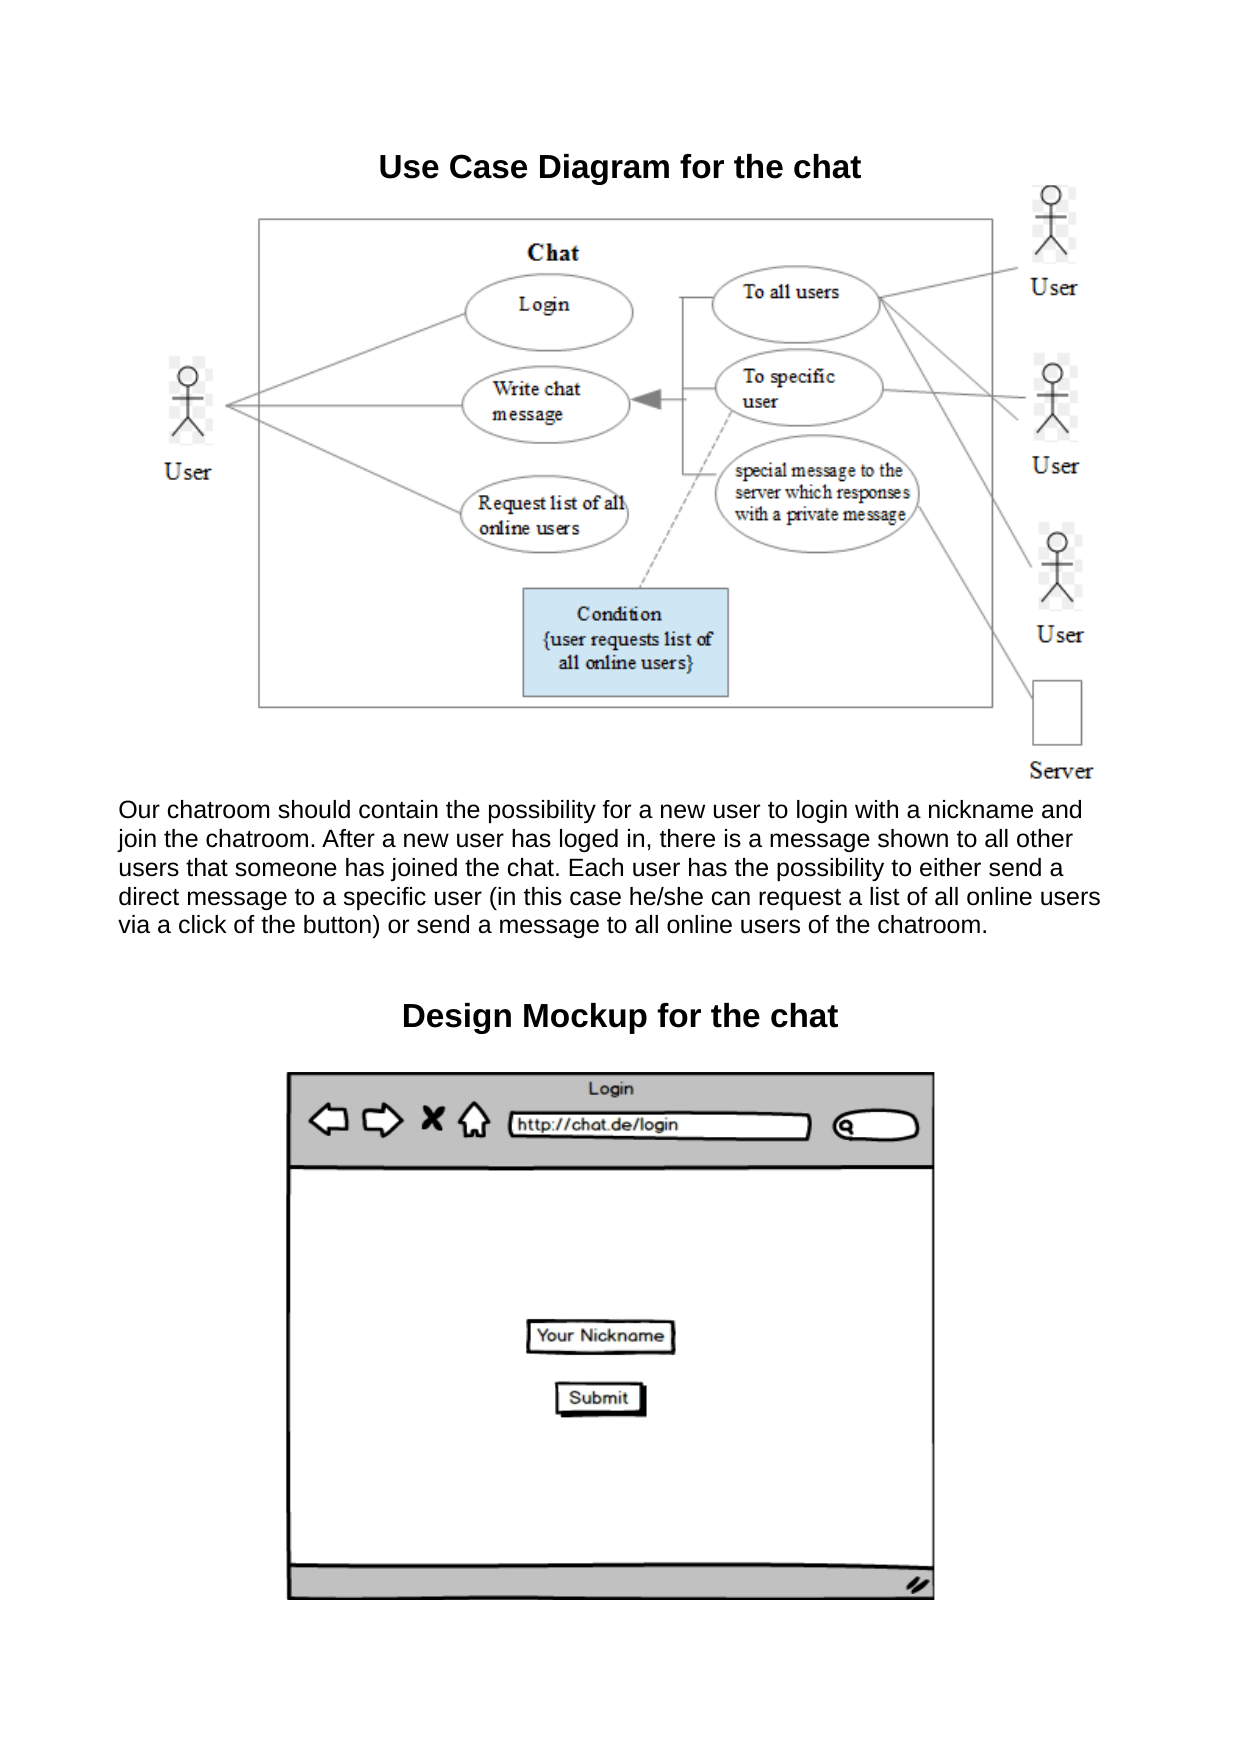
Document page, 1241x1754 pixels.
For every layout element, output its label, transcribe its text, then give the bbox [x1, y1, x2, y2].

text Our chatroom should contain the possibility for a new user to login with a nickname and join the chatroom. After a new user has loged in, there is a message shown to all other users that someone has joined the chat. Each user has the possibility to either send a direct message to a specific user (in this case he/she can request a list of all online users via a click of the button) or send a message to all online users of the chatroom. [118, 185, 1122, 939]
text Use Case Diagram for the chat [118, 147, 1122, 185]
picture [124, 185, 1117, 796]
text Design Mockup for the chat [118, 997, 1122, 1035]
